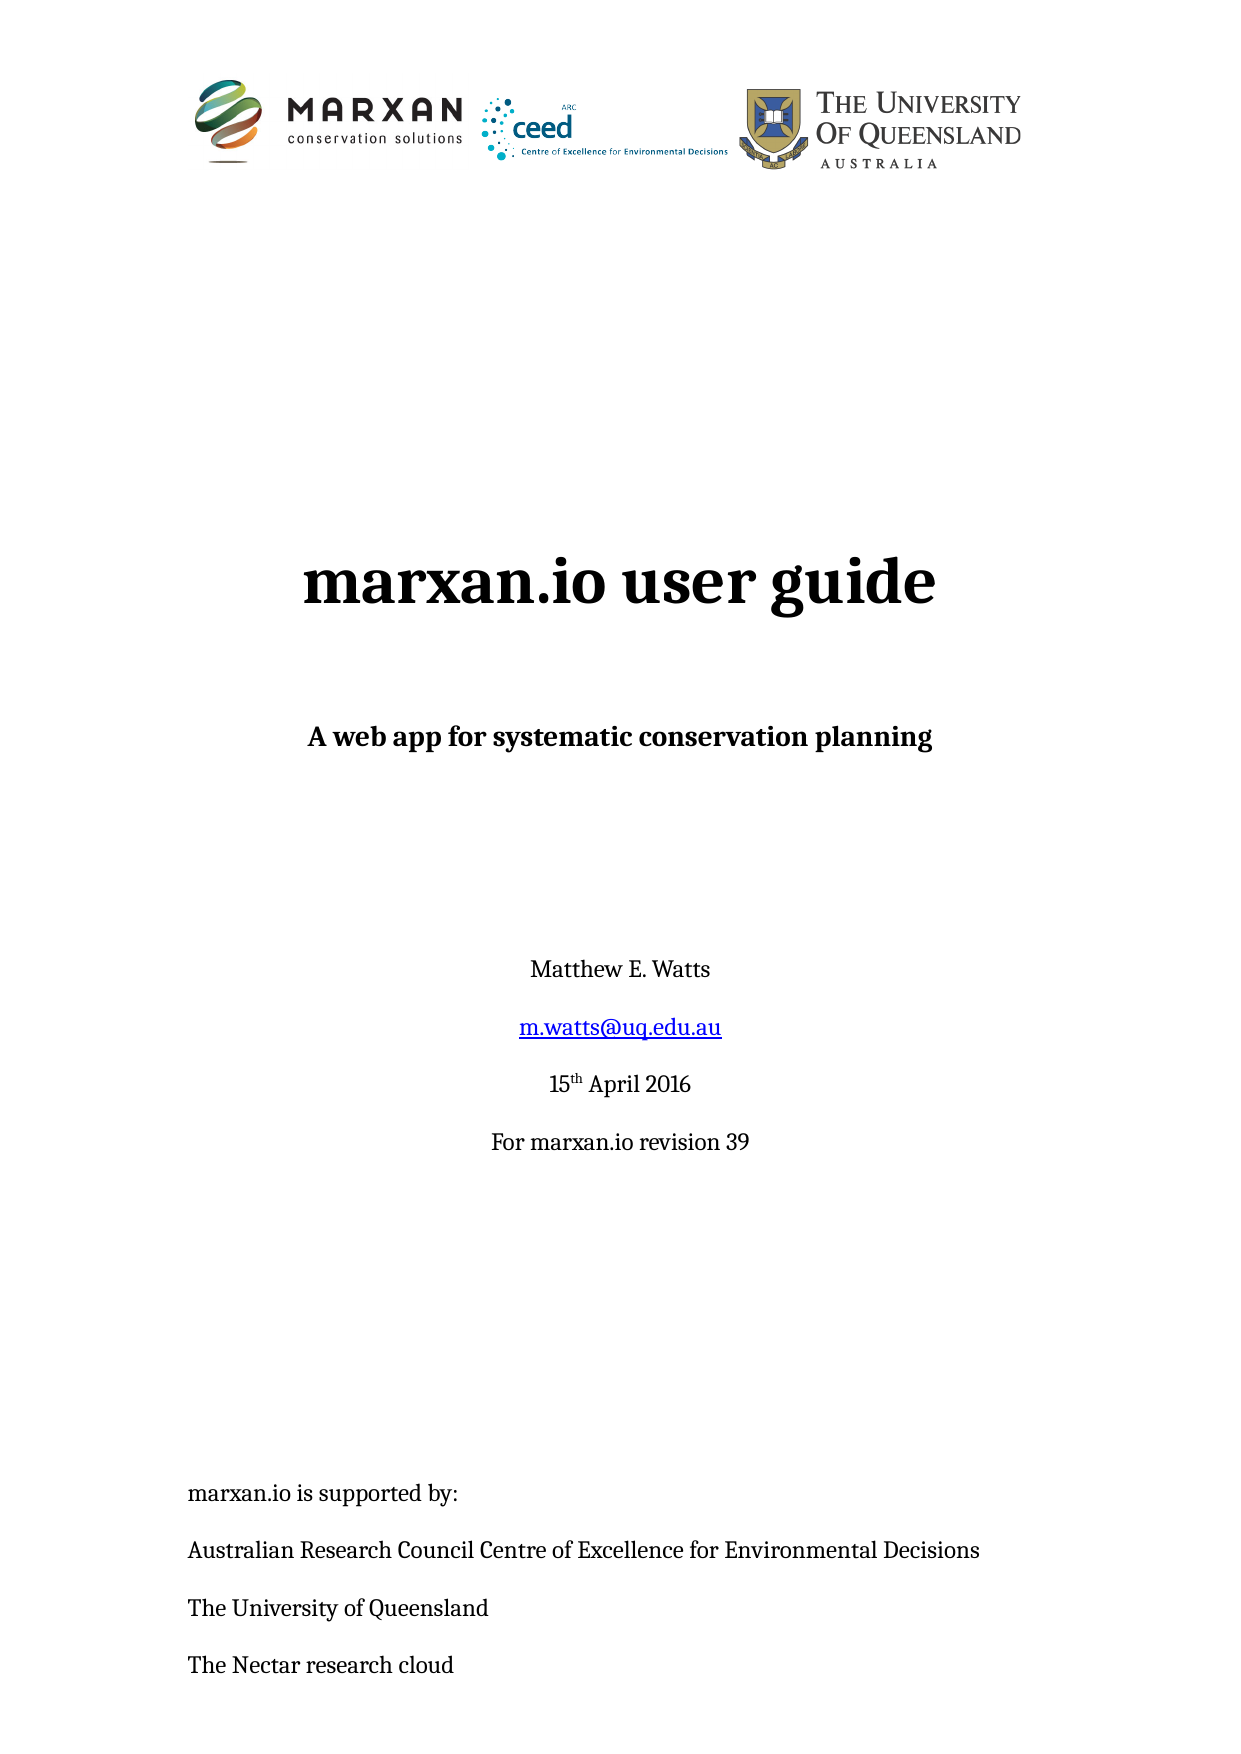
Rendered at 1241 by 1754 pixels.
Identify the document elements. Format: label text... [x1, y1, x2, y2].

text A web app for systematic conservation planning [187, 720, 1053, 754]
text m.watts@uq.edu.au [187, 1013, 1053, 1041]
text For marxan.io revision 39 [187, 1128, 1053, 1156]
text Matthew E. Watts [187, 955, 1053, 984]
text 15th April 2016 [187, 1070, 1053, 1099]
picture [187, 73, 1021, 170]
text marxan.io user guide [187, 543, 1053, 620]
